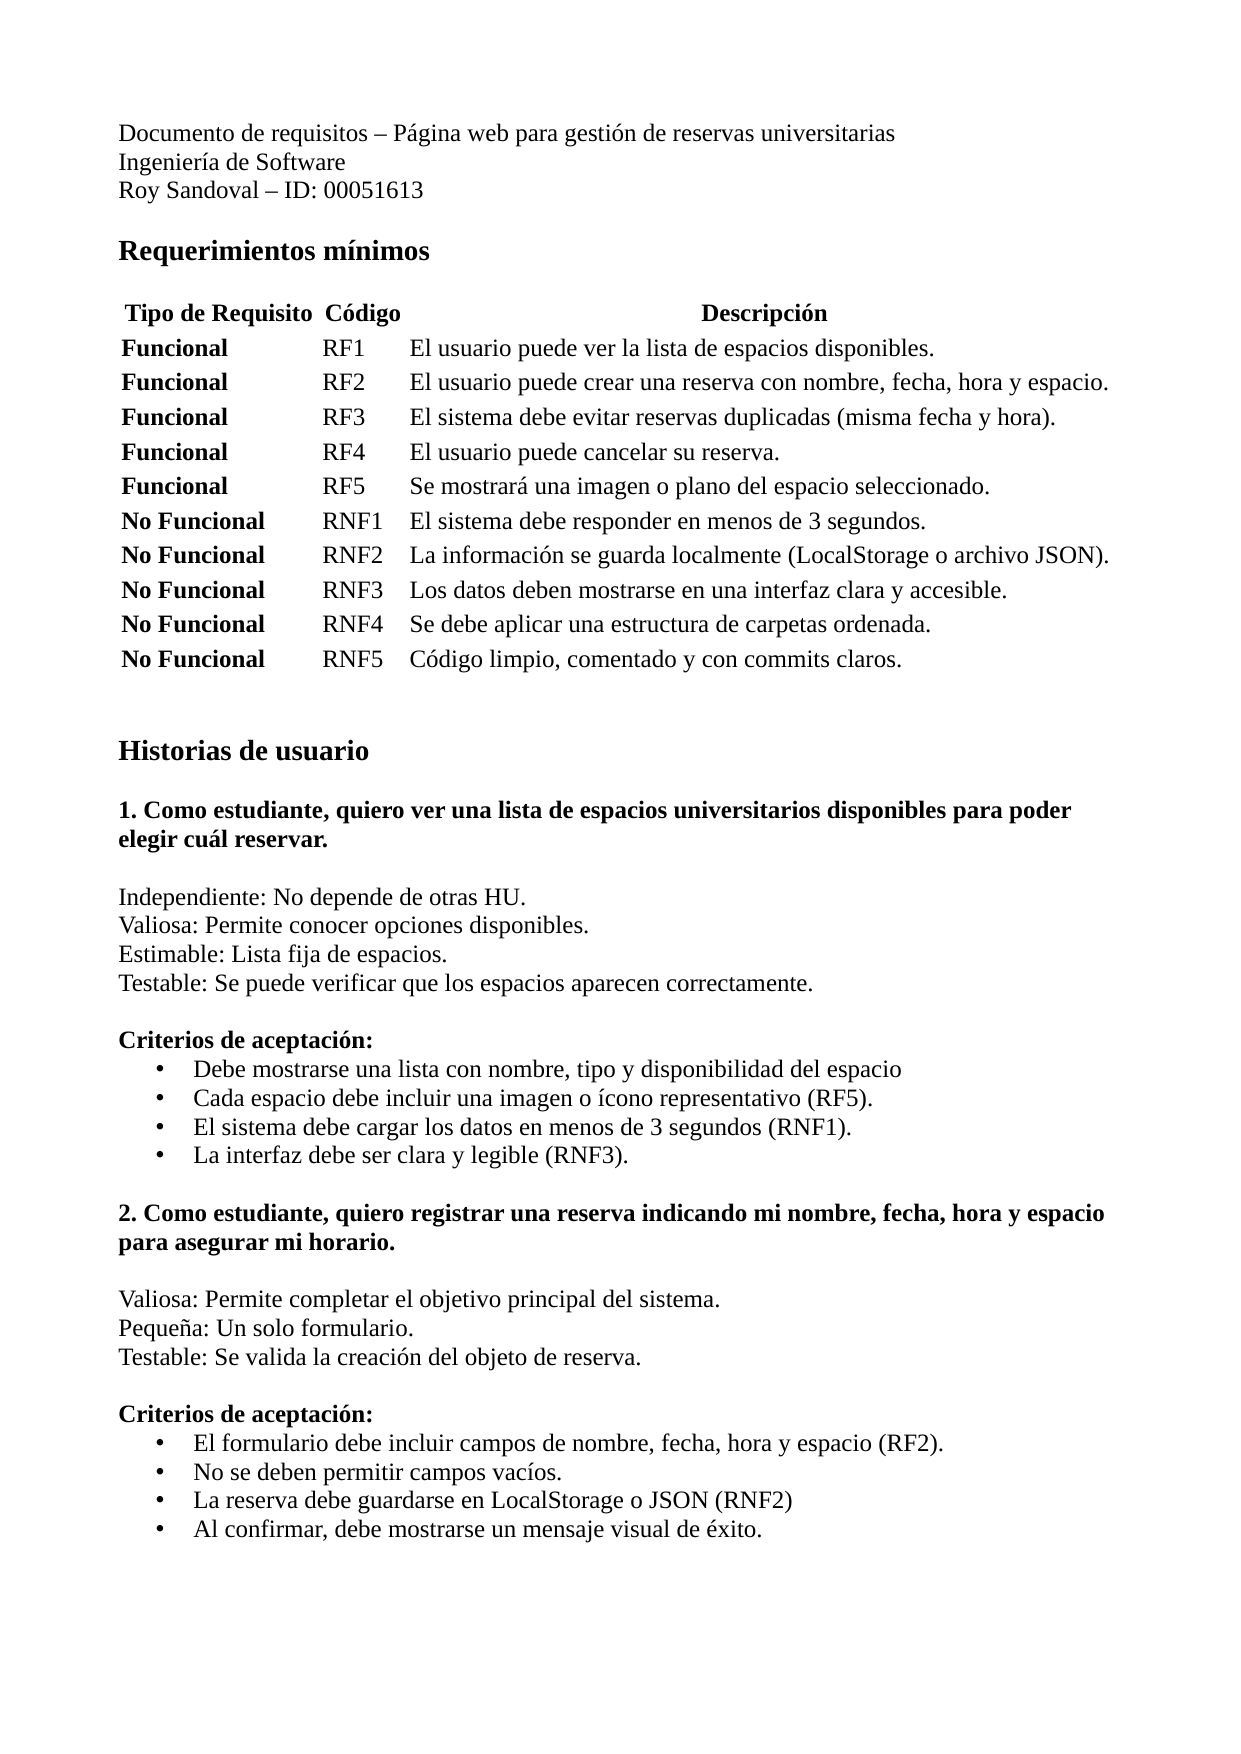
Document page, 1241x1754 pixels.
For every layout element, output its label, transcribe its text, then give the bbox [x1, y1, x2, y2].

table_cell RNF4 [319, 607, 406, 641]
table_cell No Funcional [118, 538, 319, 572]
table_cell RF4 [319, 434, 406, 468]
table_cell Funcional [118, 434, 319, 468]
table_cell RNF2 [319, 538, 406, 572]
table_cell No Funcional [118, 607, 319, 641]
text 2. Como estudiante, quiero registrar una reserva indicando mi nombre, fecha, hora y espacio para asegurar mi horario. [118, 1198, 1122, 1256]
list Al confirmar, debe mostrarse un mensaje visual de éxito. [156, 1514, 1122, 1543]
table_cell Funcional [118, 468, 319, 503]
table_cell RNF5 [319, 641, 406, 676]
text Independiente: No depende de otras HU. Valiosa: Permite conocer opciones disponibles. Estimable: Lista fija de espacios. Testable: Se puede verificar que los espacios aparecen correctamente. [118, 882, 1122, 997]
list El sistema debe cargar los datos en menos de 3 segundos (RNF1). [156, 1112, 1122, 1141]
text Historias de usuario [118, 733, 1122, 767]
table_cell El usuario puede cancelar su reserva. [406, 434, 1122, 468]
table_cell RNF1 [319, 503, 406, 537]
table_cell RF3 [319, 399, 406, 434]
table_cell RF5 [319, 468, 406, 503]
table_header Descripción [406, 295, 1122, 330]
list La reserva debe guardarse en LocalStorage o JSON (RNF2) [156, 1486, 1122, 1514]
table_cell RF2 [319, 365, 406, 399]
text 1. Como estudiante, quiero ver una lista de espacios universitarios disponibles para poder elegir cuál reservar. [118, 796, 1122, 853]
table_cell No Funcional [118, 503, 319, 537]
table_cell No Funcional [118, 641, 319, 676]
table_cell RNF3 [319, 572, 406, 607]
table_cell RF1 [319, 330, 406, 364]
text Criterios de aceptación: [118, 1026, 1122, 1054]
text Requerimientos mínimos [118, 233, 1122, 267]
list Debe mostrarse una lista con nombre, tipo y disponibilidad del espacio [156, 1054, 1122, 1083]
list No se deben permitir campos vacíos. [156, 1457, 1122, 1486]
text Valiosa: Permite completar el objetivo principal del sistema. Pequeña: Un solo formulario. Testable: Se valida la creación del objeto de reserva. [118, 1284, 1122, 1371]
table_cell Funcional [118, 330, 319, 364]
list Cada espacio debe incluir una imagen o ícono representativo (RF5). [156, 1083, 1122, 1112]
table_cell La información se guarda localmente (LocalStorage o archivo JSON). [406, 538, 1122, 572]
text Ingeniería de Software [118, 147, 1122, 176]
table_header Tipo de Requisito [118, 295, 319, 330]
table_cell Código limpio, comentado y con commits claros. [406, 641, 1122, 676]
table_cell Se debe aplicar una estructura de carpetas ordenada. [406, 607, 1122, 641]
table_cell El sistema debe responder en menos de 3 segundos. [406, 503, 1122, 537]
table_cell Los datos deben mostrarse en una interfaz clara y accesible. [406, 572, 1122, 607]
text Roy Sandoval – ID: 00051613 [118, 176, 1122, 204]
table_cell Funcional [118, 365, 319, 399]
text Criterios de aceptación: [118, 1399, 1122, 1428]
table_header Código [319, 295, 406, 330]
table_cell El sistema debe evitar reservas duplicadas (misma fecha y hora). [406, 399, 1122, 434]
table_cell El usuario puede crear una reserva con nombre, fecha, hora y espacio. [406, 365, 1122, 399]
table_cell El usuario puede ver la lista de espacios disponibles. [406, 330, 1122, 364]
list El formulario debe incluir campos de nombre, fecha, hora y espacio (RF2). [156, 1428, 1122, 1457]
list La interfaz debe ser clara y legible (RNF3). [156, 1141, 1122, 1169]
table_cell Se mostrará una imagen o plano del espacio seleccionado. [406, 468, 1122, 503]
text Documento de requisitos – Página web para gestión de reservas universitarias [118, 118, 1122, 147]
table_cell No Funcional [118, 572, 319, 607]
table_cell Funcional [118, 399, 319, 434]
